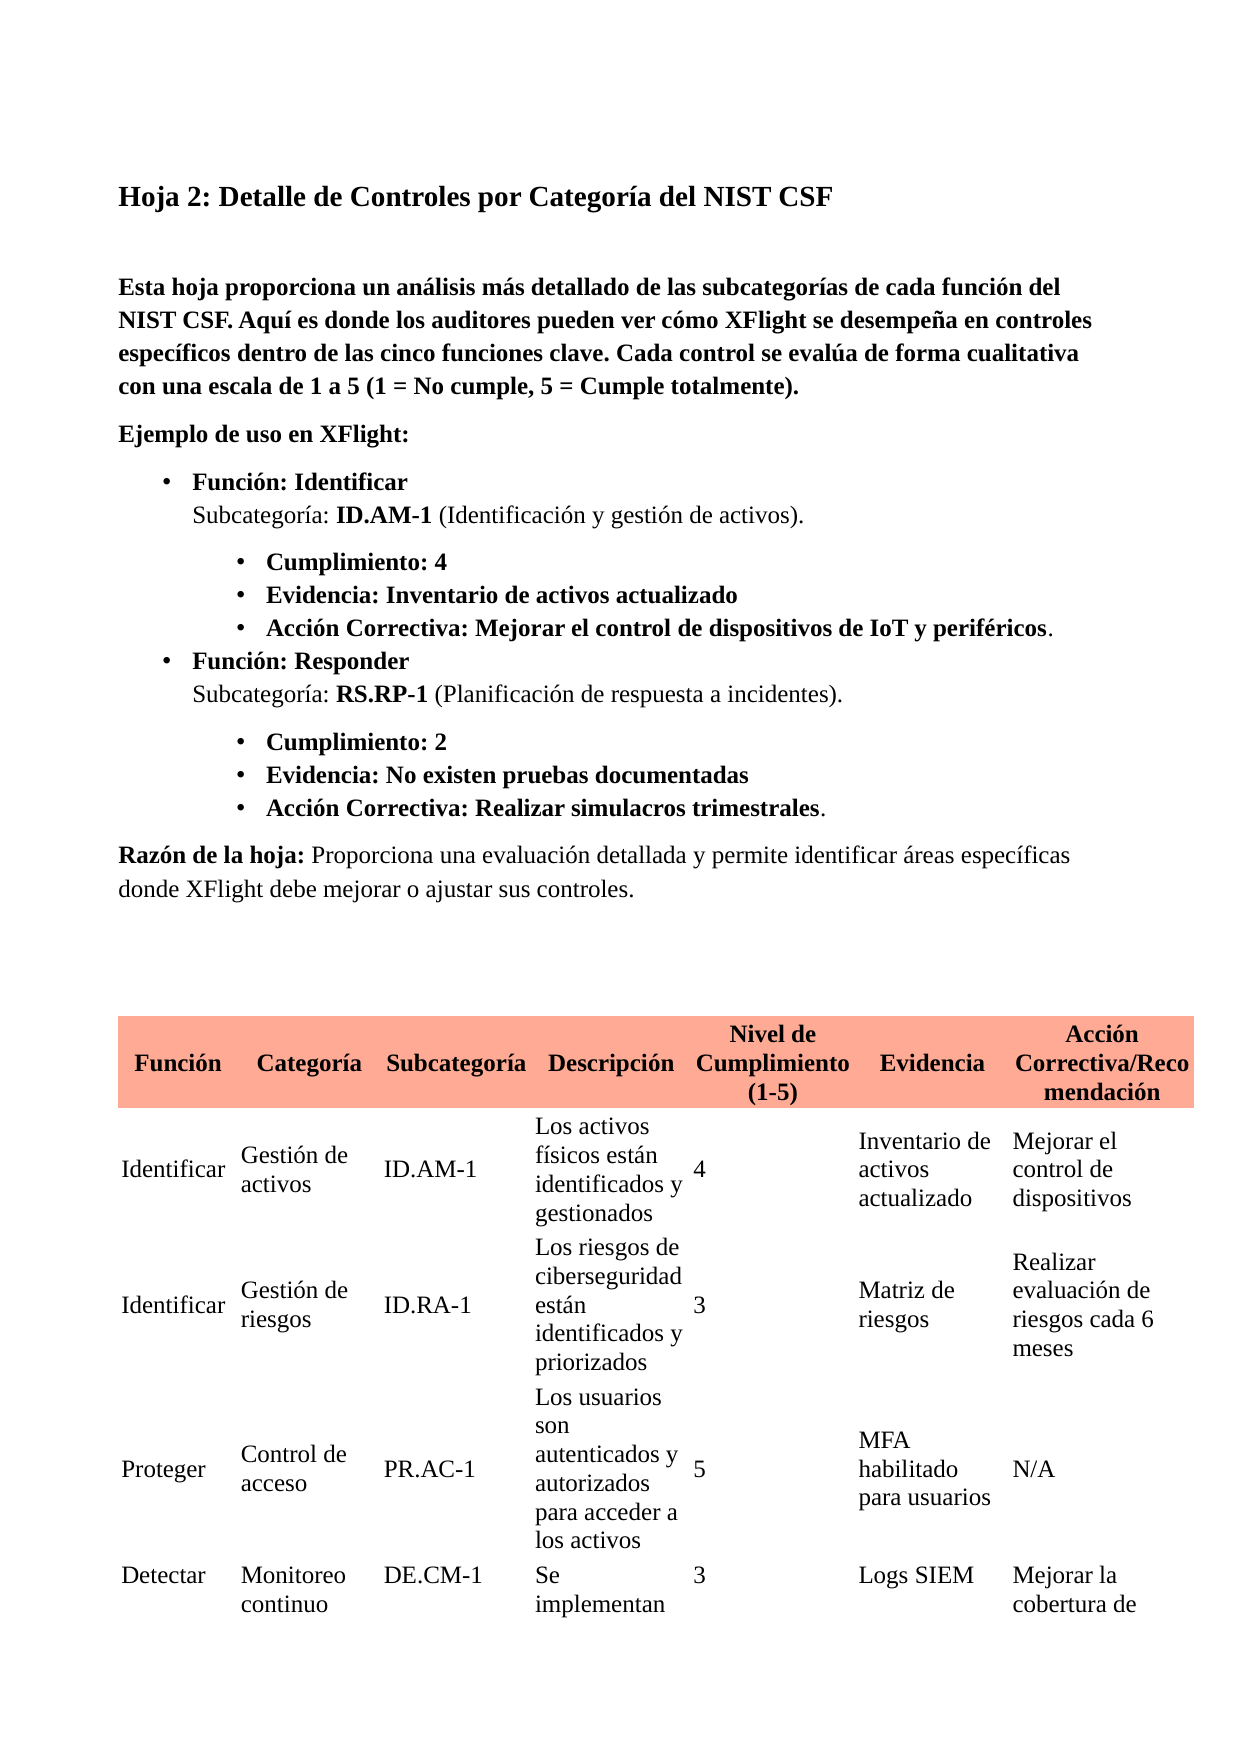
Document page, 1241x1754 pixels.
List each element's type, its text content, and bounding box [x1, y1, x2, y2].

table_cell Se implementan [532, 1557, 690, 1621]
subtitle Hoja 2: Detalle de Controles por Categoría del NIST CSF [118, 179, 1122, 212]
table_cell Realizar evaluación de riesgos cada 6 meses [1009, 1229, 1194, 1379]
text Esta hoja proporciona un análisis más detallado de las subcategorías de cada función del NIST CSF. Aquí es donde los auditores pueden ver cómo XFlight se desempeña en controles específicos dentro de las cinco funciones clave. Cada control se evalúa de forma cualitativa con una escala de 1 a 5 (1 = No cumple, 5 = Cumple totalmente). [118, 272, 1122, 400]
list Cumplimiento: 4 [236, 547, 1122, 576]
list Función: Responder Subcategoría: RS.RP-1 (Planificación de respuesta a incidentes). [162, 646, 1122, 708]
table_cell Mejorar la cobertura de [1009, 1557, 1194, 1621]
table_cell Inventario de activos actualizado [855, 1109, 1009, 1229]
list Función: Identificar Subcategoría: ID.AM-1 (Identificación y gestión de activos). [162, 467, 1122, 528]
table_cell Los activos físicos están identificados y gestionados [532, 1109, 690, 1229]
table_cell Matriz de riesgos [855, 1229, 1009, 1379]
list Evidencia: No existen pruebas documentadas [236, 760, 1122, 789]
table_cell ID.RA-1 [381, 1229, 532, 1379]
table_cell PR.AC-1 [381, 1379, 532, 1557]
table_cell Gestión de riesgos [238, 1229, 381, 1379]
table_cell 3 [690, 1557, 855, 1621]
table_header Función [118, 1016, 238, 1108]
list Evidencia: Inventario de activos actualizado [236, 580, 1122, 609]
list Acción Correctiva: Realizar simulacros trimestrales. [236, 793, 1122, 822]
table_cell 3 [690, 1229, 855, 1379]
table_cell Logs SIEM [855, 1557, 1009, 1621]
text Razón de la hoja: Proporciona una evaluación detallada y permite identificar áreas específicas donde XFlight debe mejorar o ajustar sus controles. [118, 841, 1122, 902]
table_cell N/A [1009, 1379, 1194, 1557]
table_header Nivel de Cumplimiento (1-5) [690, 1016, 855, 1108]
table_cell Control de acceso [238, 1379, 381, 1557]
table_cell 4 [690, 1109, 855, 1229]
table_header Evidencia [855, 1016, 1009, 1108]
table_header Subcategoría [381, 1016, 532, 1108]
text Ejemplo de uso en XFlight: [118, 419, 1122, 448]
table_cell Los riesgos de ciberseguridad están identificados y priorizados [532, 1229, 690, 1379]
table_cell Mejorar el control de dispositivos [1009, 1109, 1194, 1229]
list Acción Correctiva: Mejorar el control de dispositivos de IoT y periféricos. [236, 613, 1122, 642]
list Cumplimiento: 2 [236, 727, 1122, 756]
table_header Categoría [238, 1016, 381, 1108]
table_cell MFA habilitado para usuarios [855, 1379, 1009, 1557]
table_header Acción Correctiva/Recomendación [1009, 1016, 1194, 1108]
table_cell Gestión de activos [238, 1109, 381, 1229]
table_cell ID.AM-1 [381, 1109, 532, 1229]
table_cell Identificar [118, 1109, 238, 1229]
table_cell DE.CM-1 [381, 1557, 532, 1621]
table_header Descripción [532, 1016, 690, 1108]
table_cell Proteger [118, 1379, 238, 1557]
table_cell Monitoreo continuo [238, 1557, 381, 1621]
table_cell Identificar [118, 1229, 238, 1379]
table_cell Detectar [118, 1557, 238, 1621]
table_cell 5 [690, 1379, 855, 1557]
table_cell Los usuarios son autenticados y autorizados para acceder a los activos [532, 1379, 690, 1557]
